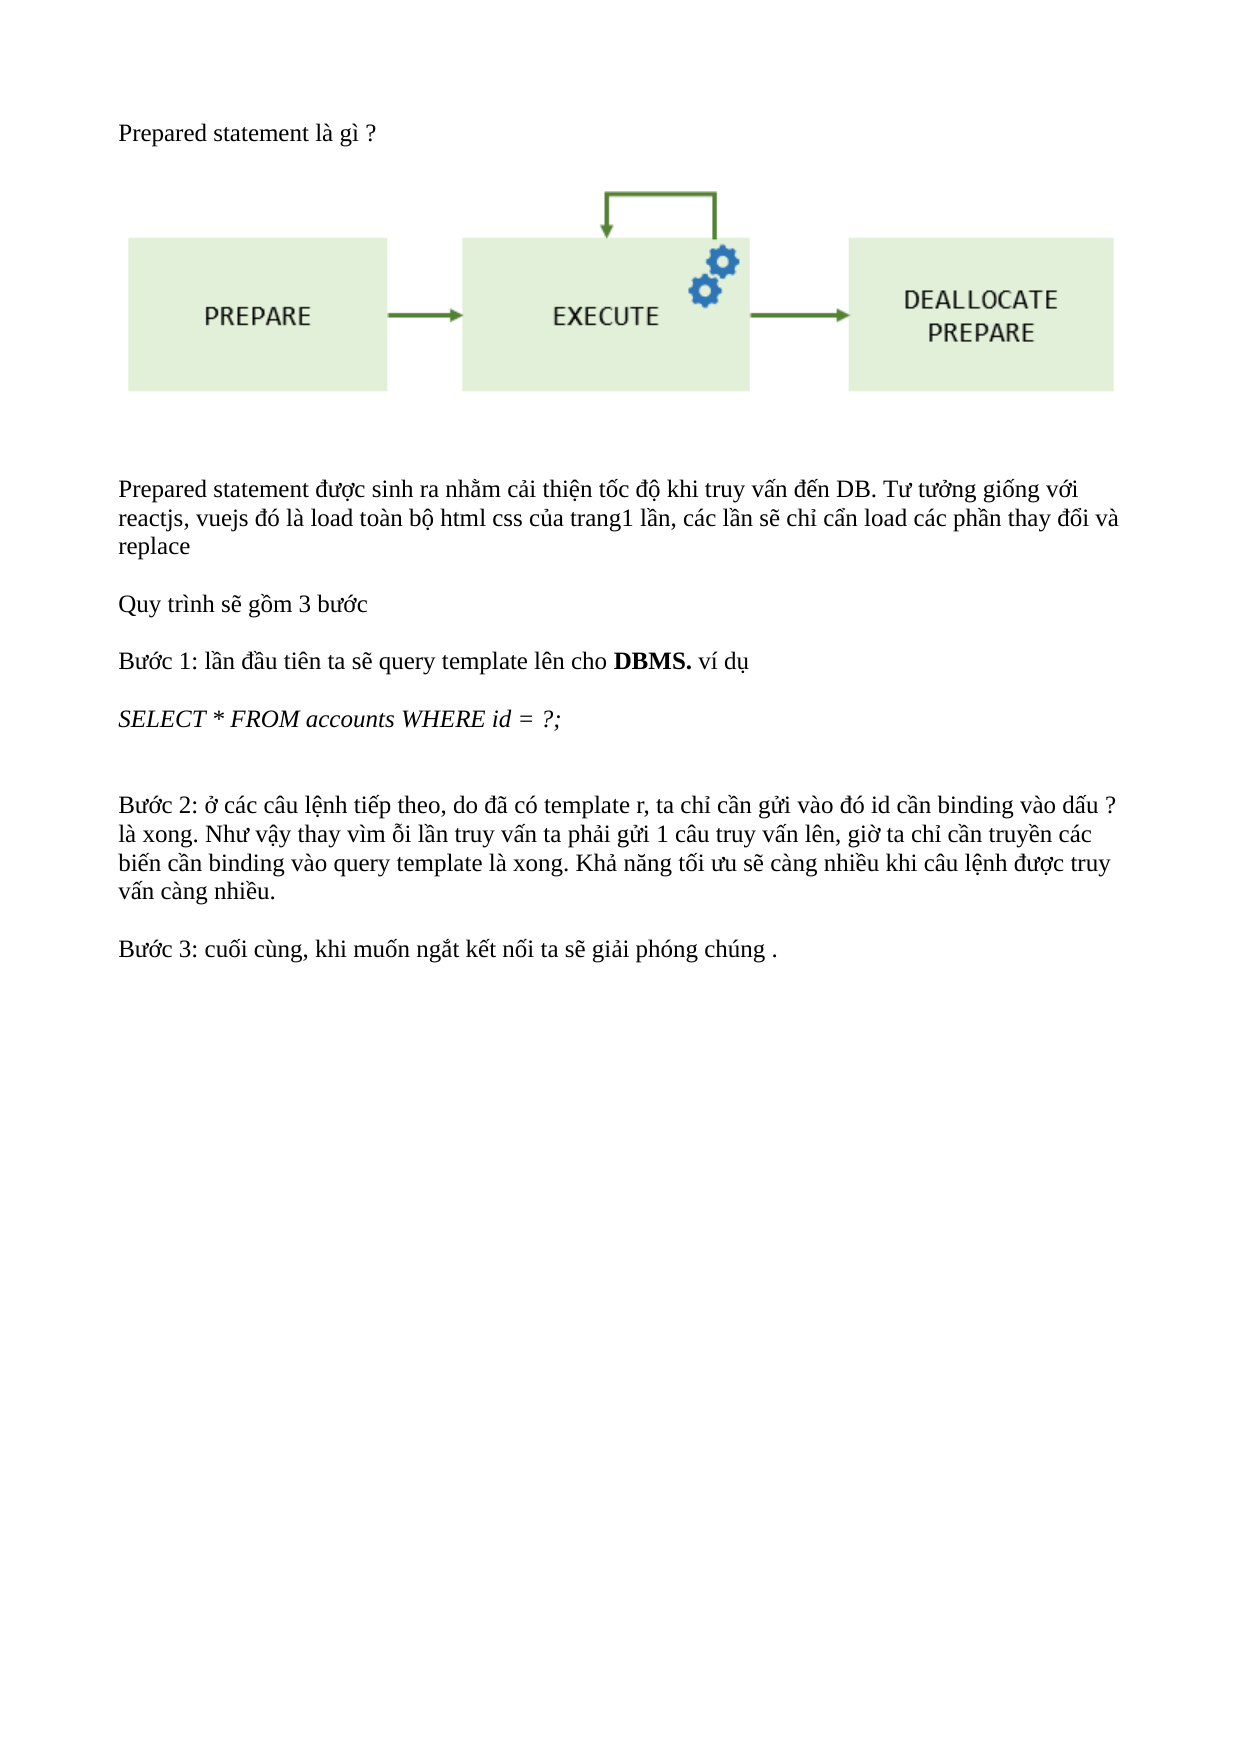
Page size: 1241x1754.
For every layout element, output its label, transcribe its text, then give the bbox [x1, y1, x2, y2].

text Bước 1: lần đầu tiên ta sẽ query template lên cho DBMS. ví dụ [118, 646, 1122, 675]
text Prepared statement được sinh ra nhằm cải thiện tốc độ khi truy vấn đến DB. Tư tưởng giống với reactjs, vuejs đó là load toàn bộ html css của trang1 lần, các lần sẽ chỉ cẩn load các phần thay đổi và replace [118, 474, 1122, 560]
text Prepared statement là gì ? [118, 118, 1122, 147]
picture [118, 175, 1123, 417]
text Bước 2: ở các câu lệnh tiếp theo, do đã có template r, ta chỉ cần gửi vào đó id cần binding vào dấu ​? là xong. Như vậy thay vìm ỗi lần truy vấn ta phải gửi 1 câu truy vấn lên, giờ ta chỉ cần truyền các biến cần binding vào query template là xong. Khả năng tối ưu sẽ càng nhiều khi câu lệnh được truy vấn càng nhiều. [118, 790, 1122, 905]
text Bước 3: cuối cùng, khi muốn ngắt kết nối ta sẽ giải phóng chúng . [118, 934, 1122, 963]
text Quy trình sẽ gồm 3 bước [118, 589, 1122, 618]
text SELECT * FROM accounts WHERE id = ?; [118, 704, 1122, 733]
